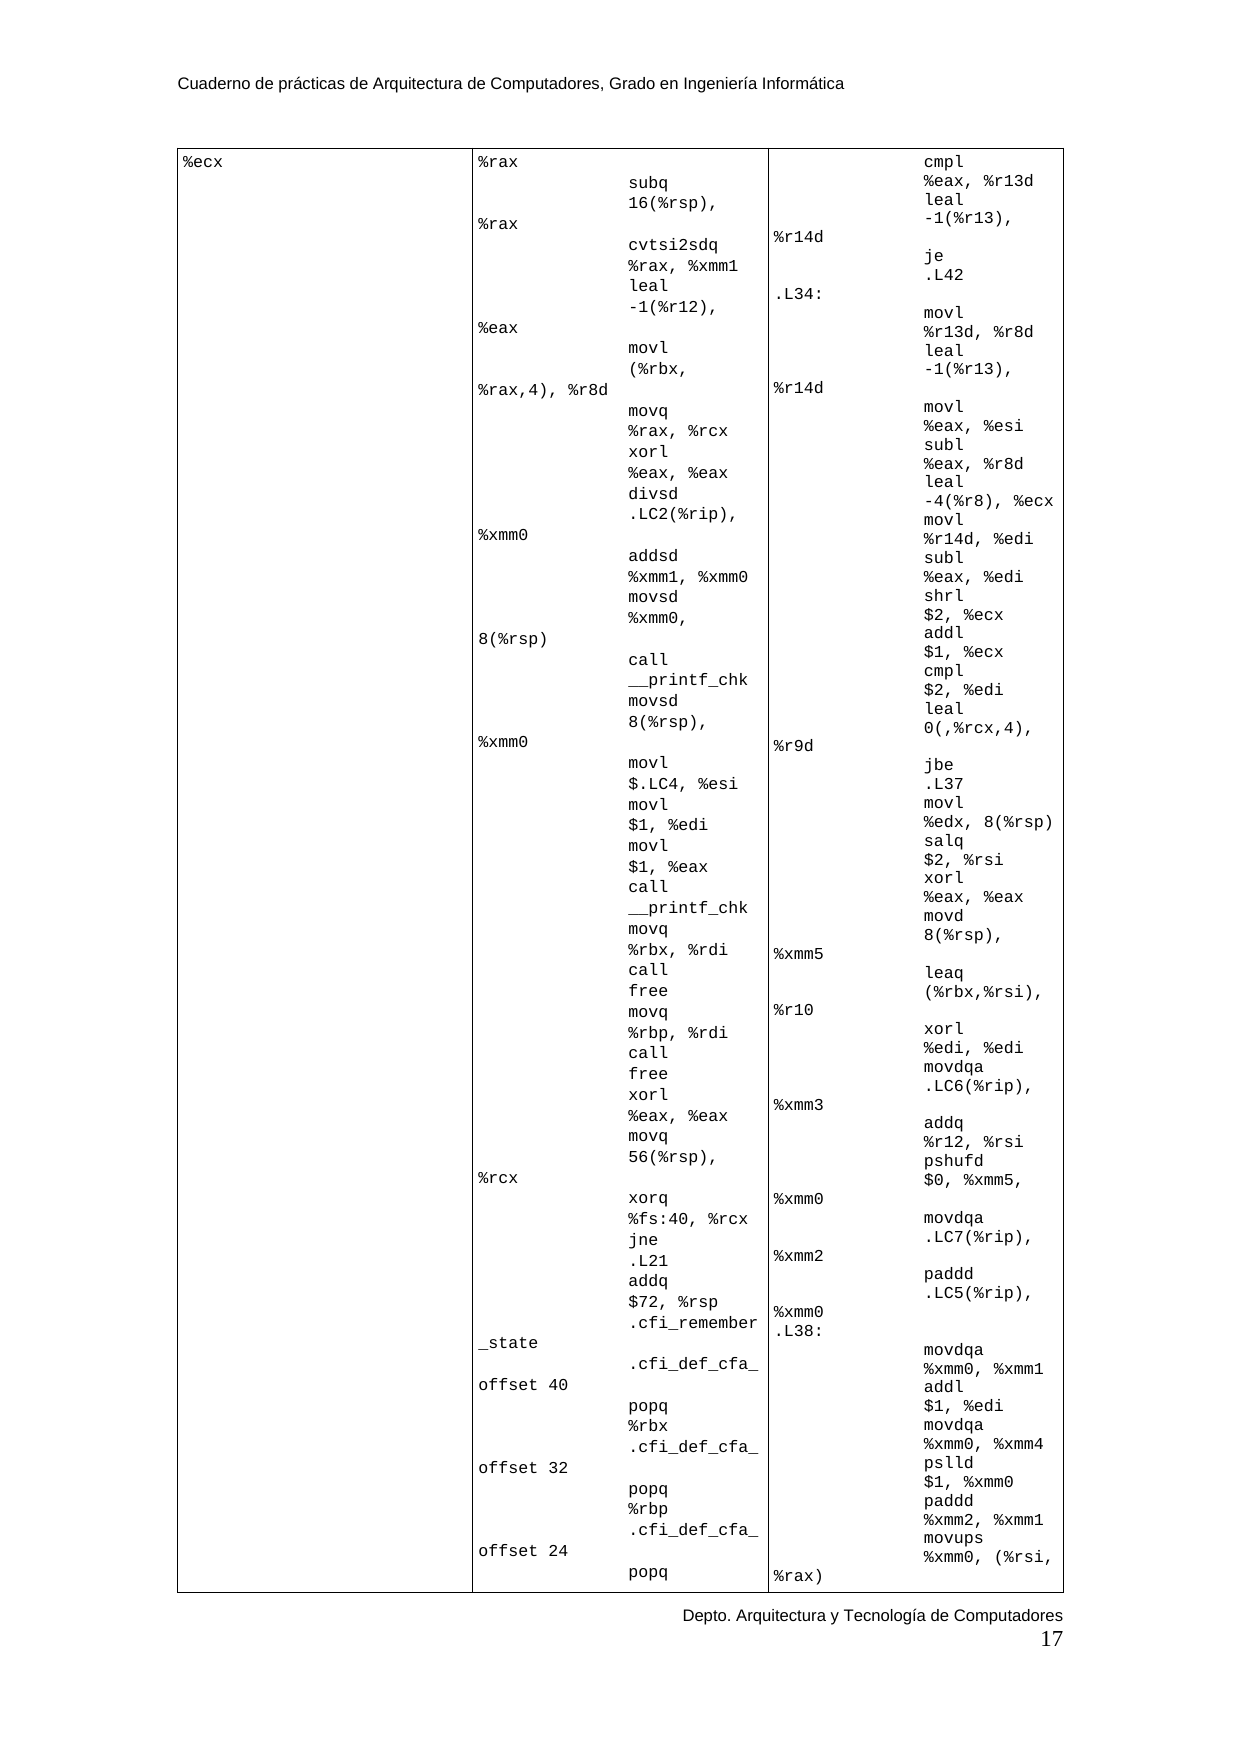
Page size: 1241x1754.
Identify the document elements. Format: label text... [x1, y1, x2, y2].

table_cell %ecx [178, 149, 472, 1592]
table_cell %rax subq 16(%rsp), %rax cvtsi2sdq %rax, %xmm1 leal -1(%r12), %eax movl (%rbx,%rax,4), %r8d movq %rax, %rcx xorl %eax, %eax divsd .LC2(%rip), %xmm0 addsd %xmm1, %xmm0 movsd %xmm0, 8(%rsp) call __printf_chk movsd 8(%rsp), %xmm0 movl $.LC4, %esi movl $1, %edi movl $1, %eax call __printf_chk movq %rbx, %rdi call free movq %rbp, %rdi call free xorl %eax, %eax movq 56(%rsp), %rcx xorq %fs:40, %rcx jne .L21 addq $72, %rsp .cfi_remember_state .cfi_def_cfa_offset 40 popq %rbx .cfi_def_cfa_offset 32 popq %rbp .cfi_def_cfa_offset 24 popq [473, 149, 768, 1592]
table_cell cmpl %eax, %r13d leal -1(%r13), %r14d je .L42 .L34: movl %r13d, %r8d leal -1(%r13), %r14d movl %eax, %esi subl %eax, %r8d leal -4(%r8), %ecx movl %r14d, %edi subl %eax, %edi shrl $2, %ecx addl $1, %ecx cmpl $2, %edi leal 0(,%rcx,4), %r9d jbe .L37 movl %edx, 8(%rsp) salq $2, %rsi xorl %eax, %eax movd 8(%rsp), %xmm5 leaq (%rbx,%rsi), %r10 xorl %edi, %edi movdqa .LC6(%rip), %xmm3 addq %r12, %rsi pshufd $0, %xmm5, %xmm0 movdqa .LC7(%rip), %xmm2 paddd .LC5(%rip), %xmm0 .L38: movdqa %xmm0, %xmm1 addl $1, %edi movdqa %xmm0, %xmm4 pslld $1, %xmm0 paddd %xmm2, %xmm1 movups %xmm0, (%rsi,%rax) [769, 149, 1063, 1592]
